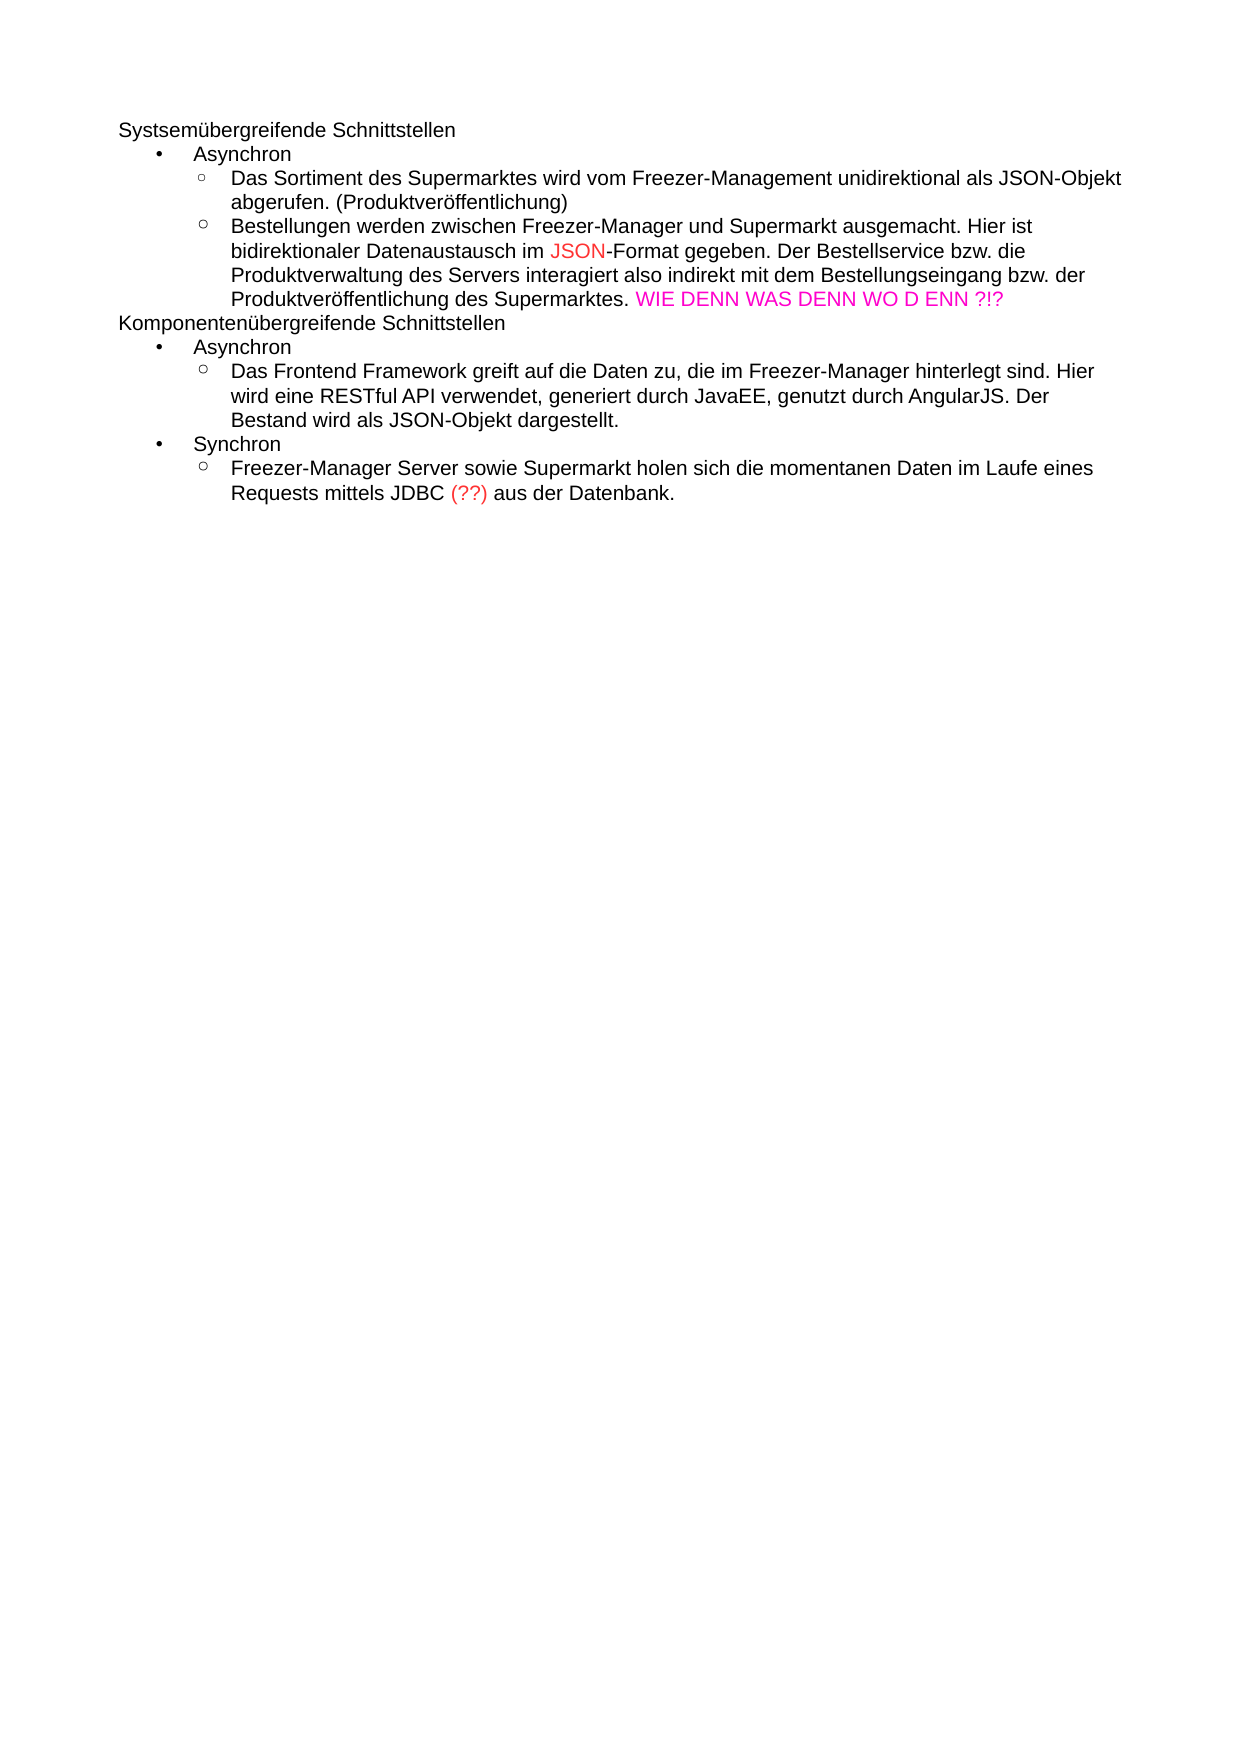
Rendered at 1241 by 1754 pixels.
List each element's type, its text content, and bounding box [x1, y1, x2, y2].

list Bestellungen werden zwischen Freezer-Manager und Supermarkt ausgemacht. Hier ist bidirektionaler Datenaustausch im JSON-Format gegeben. Der Bestellservice bzw. die Produktverwaltung des Servers interagiert also indirekt mit dem Bestellungseingang bzw. der Produktveröffentlichung des Supermarktes. WIE DENN WAS DENN WO D ENN ?!? [193, 214, 1122, 311]
text Systsemübergreifende Schnittstellen [118, 118, 1122, 142]
list Synchron [156, 432, 1122, 456]
text Komponentenübergreifende Schnittstellen [118, 311, 1122, 335]
list Asynchron [156, 335, 1122, 359]
list Asynchron [156, 142, 1122, 166]
list Freezer-Manager Server sowie Supermarkt holen sich die momentanen Daten im Laufe eines Requests mittels JDBC (??) aus der Datenbank. [193, 456, 1122, 505]
list Das Frontend Framework greift auf die Daten zu, die im Freezer-Manager hinterlegt sind. Hier wird eine RESTful API verwendet, generiert durch JavaEE, genutzt durch AngularJS. Der Bestand wird als JSON-Objekt dargestellt. [193, 359, 1122, 432]
list Das Sortiment des Supermarktes wird vom Freezer-Management unidirektional als JSON-Objekt abgerufen. (Produktveröffentlichung) [193, 166, 1122, 214]
